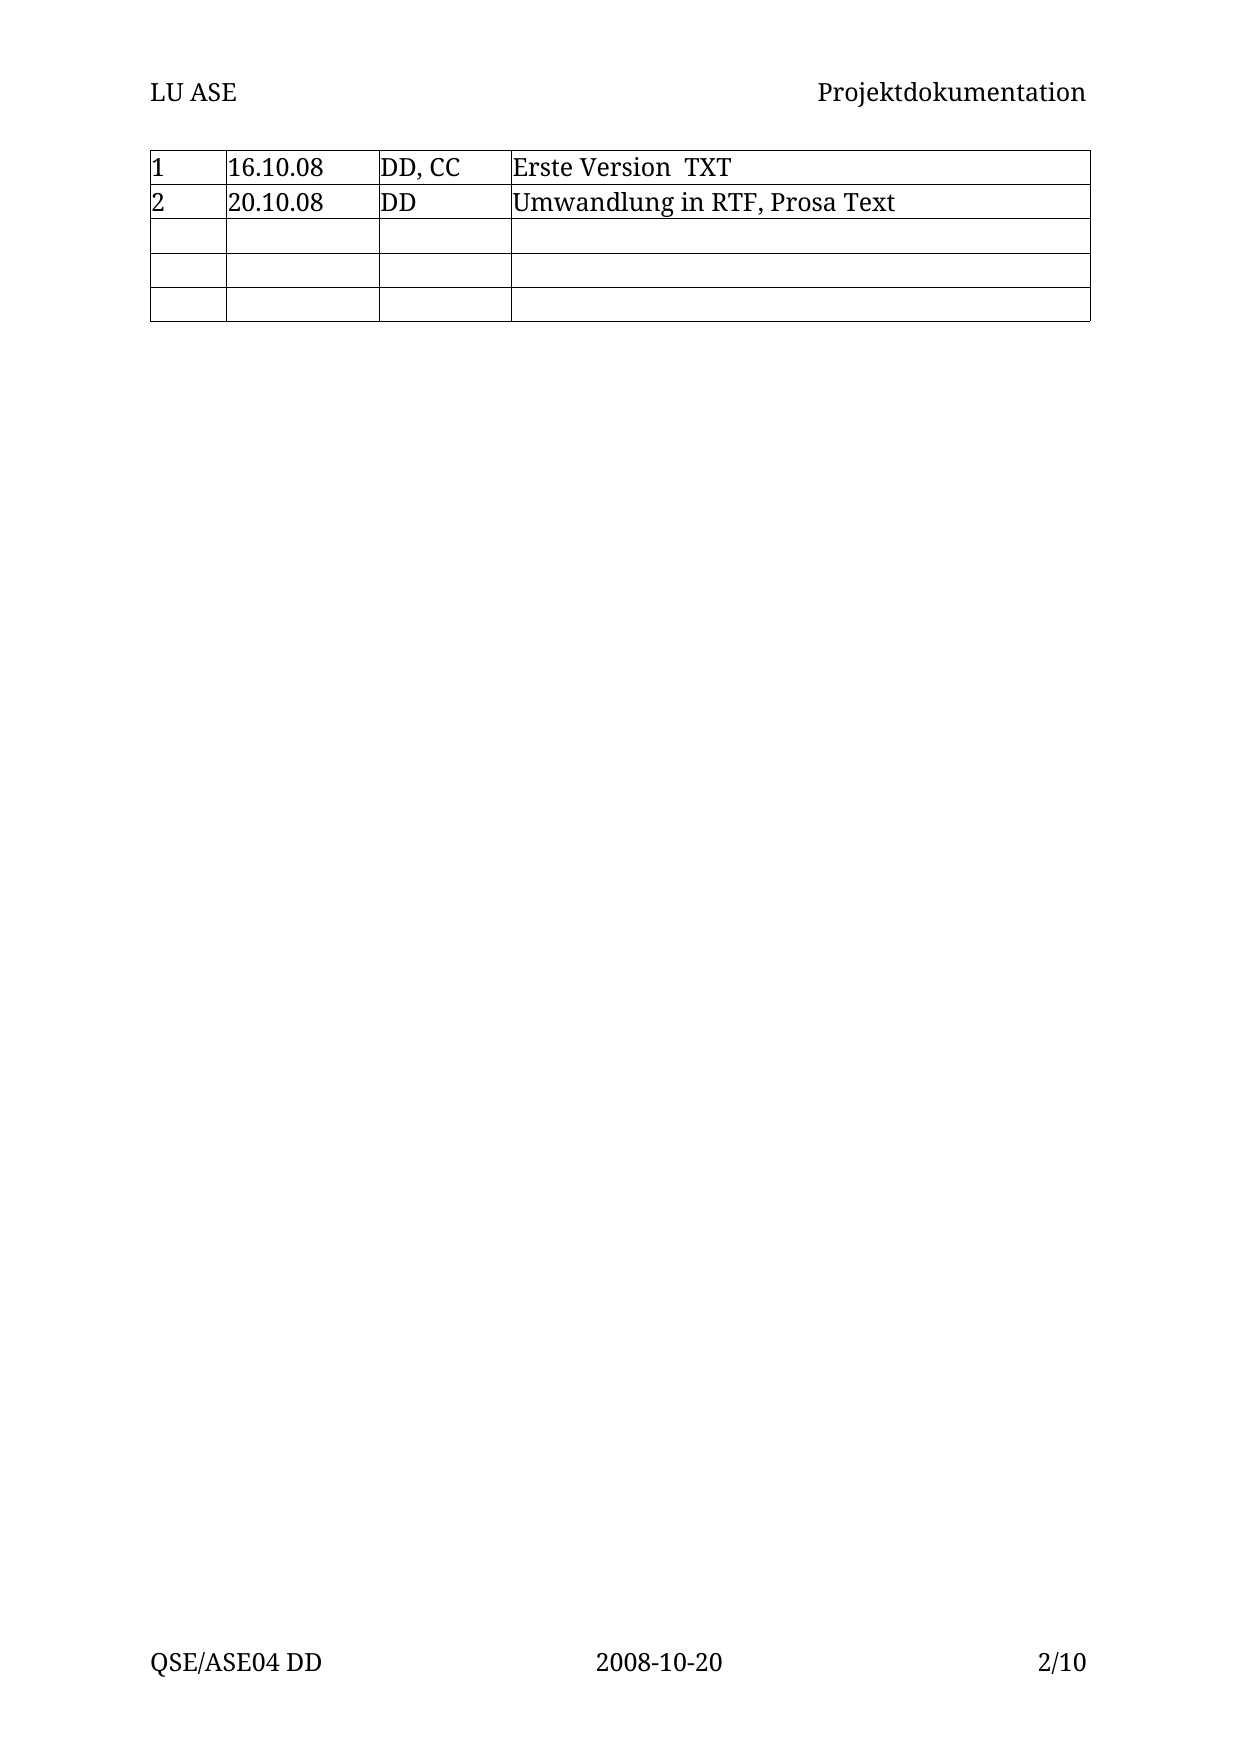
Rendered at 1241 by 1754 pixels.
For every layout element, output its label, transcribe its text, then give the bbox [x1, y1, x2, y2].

table_cell [512, 288, 1090, 321]
table_cell [380, 219, 511, 252]
table_cell 20.10.08 [227, 185, 379, 218]
table_cell 1 [151, 151, 226, 184]
table_cell Umwandlung in RTF, Prosa Text [512, 185, 1090, 218]
table_cell Erste Version TXT [512, 151, 1090, 184]
table_cell DD [380, 185, 511, 218]
table_cell [227, 288, 379, 321]
table_cell [151, 254, 226, 287]
table_cell [151, 219, 226, 252]
table_cell [227, 219, 379, 252]
table_cell [512, 219, 1090, 252]
table_cell 16.10.08 [227, 151, 379, 184]
table_cell [380, 288, 511, 321]
table_cell [227, 254, 379, 287]
table_cell [151, 288, 226, 321]
table_cell 2 [151, 185, 226, 218]
table_cell DD, CC [380, 151, 511, 184]
table_cell [512, 254, 1090, 287]
table_cell [380, 254, 511, 287]
